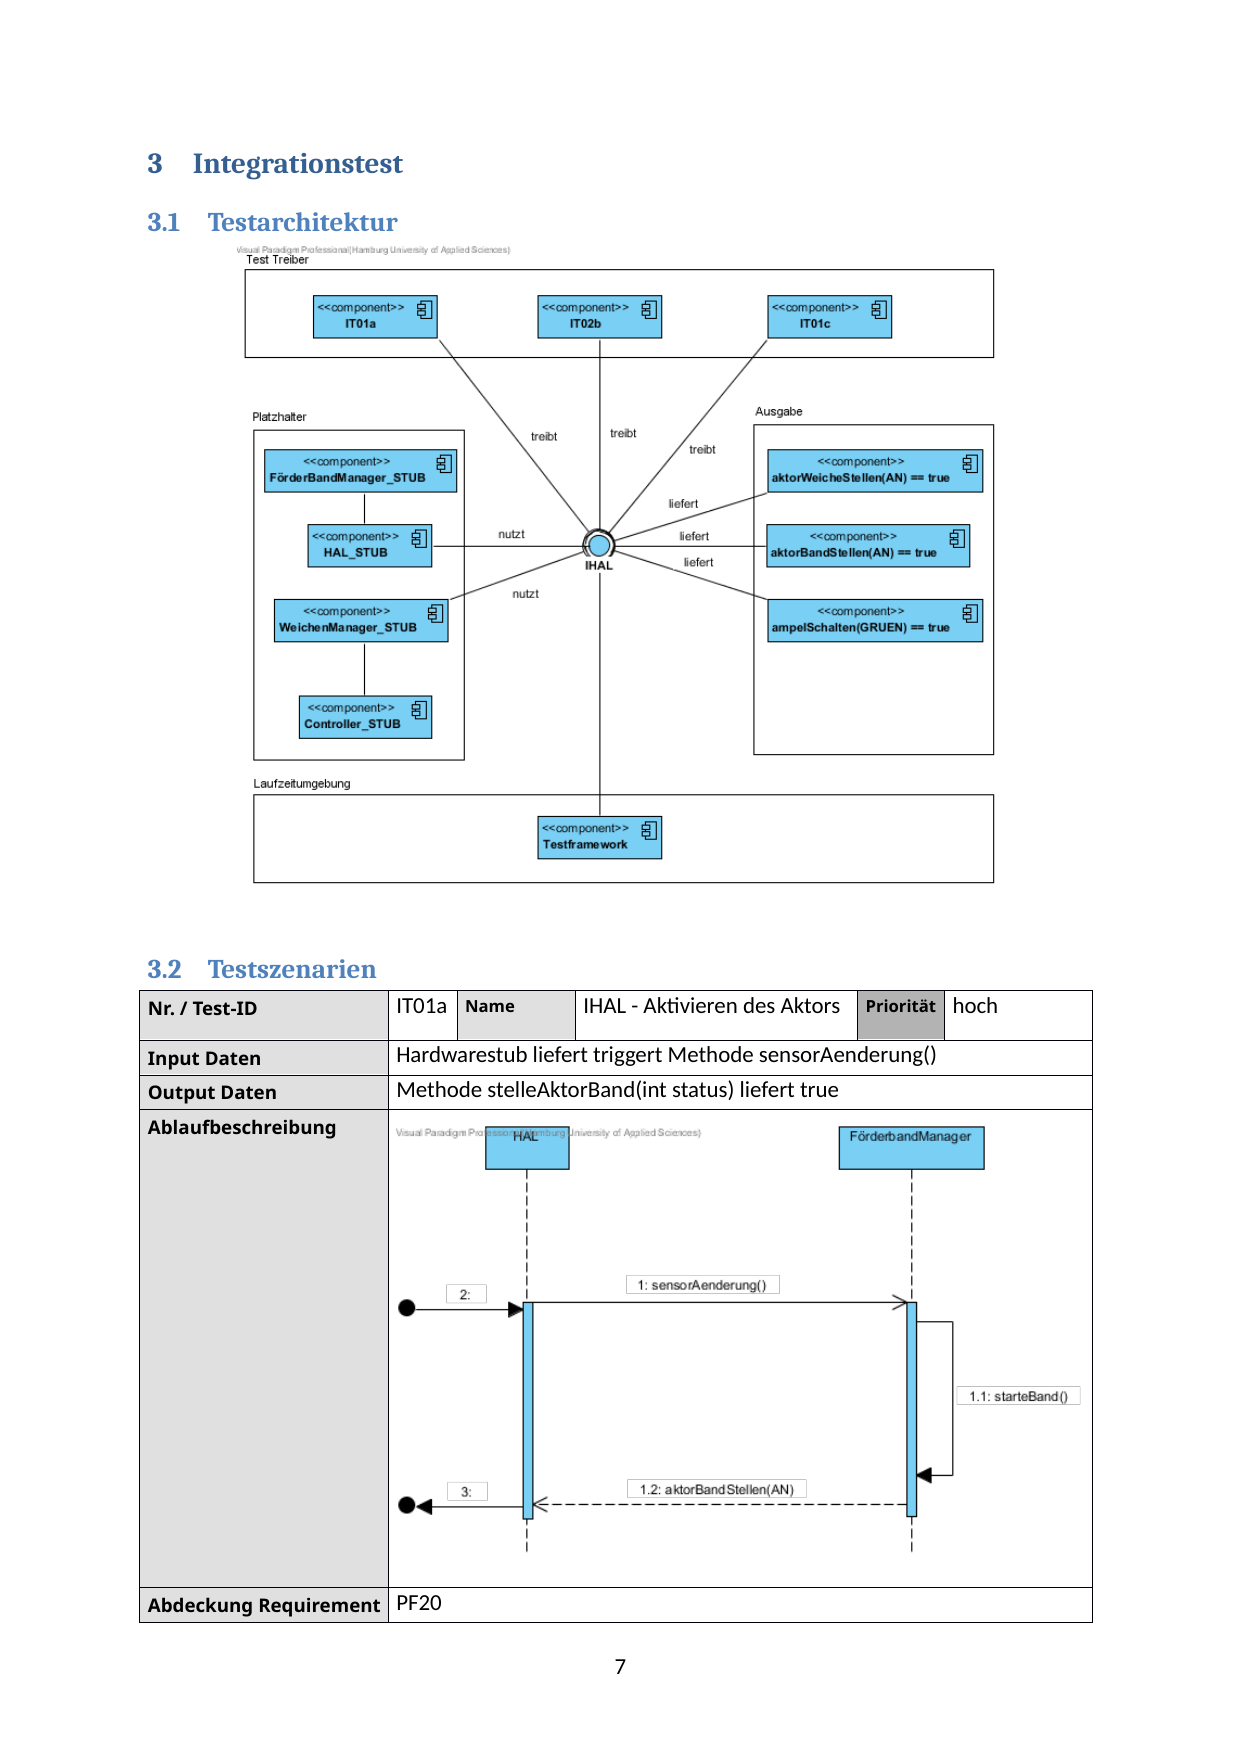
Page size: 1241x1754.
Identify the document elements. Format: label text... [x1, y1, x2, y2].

picture [396, 1124, 1085, 1556]
subtitle Integrationstest [148, 148, 1093, 181]
table_cell PF20 [389, 1588, 1092, 1622]
table_cell Methode stelleAktorBand(int status) liefert true [389, 1076, 1092, 1109]
table_header Priorität [858, 991, 944, 1039]
table_cell [389, 1110, 1092, 1587]
table_header hoch [945, 991, 1092, 1039]
subtitle Testszenarien [148, 954, 1093, 985]
table_header Name [458, 991, 575, 1039]
table_cell Ablaufbeschreibung [140, 1110, 388, 1587]
table_cell Output Daten [140, 1076, 388, 1109]
table_cell Abdeckung Requirement [140, 1588, 388, 1622]
subtitle Testarchitektur [148, 207, 1093, 238]
table_header Nr. / Test-ID [140, 991, 388, 1039]
table_header IHAL - Aktivieren des Aktors [576, 991, 857, 1039]
picture [237, 242, 1004, 893]
table_header IT01a [389, 991, 457, 1039]
table_cell Input Daten [140, 1041, 388, 1074]
table_cell Hardwarestub liefert triggert Methode sensorAenderung() [389, 1041, 1092, 1074]
